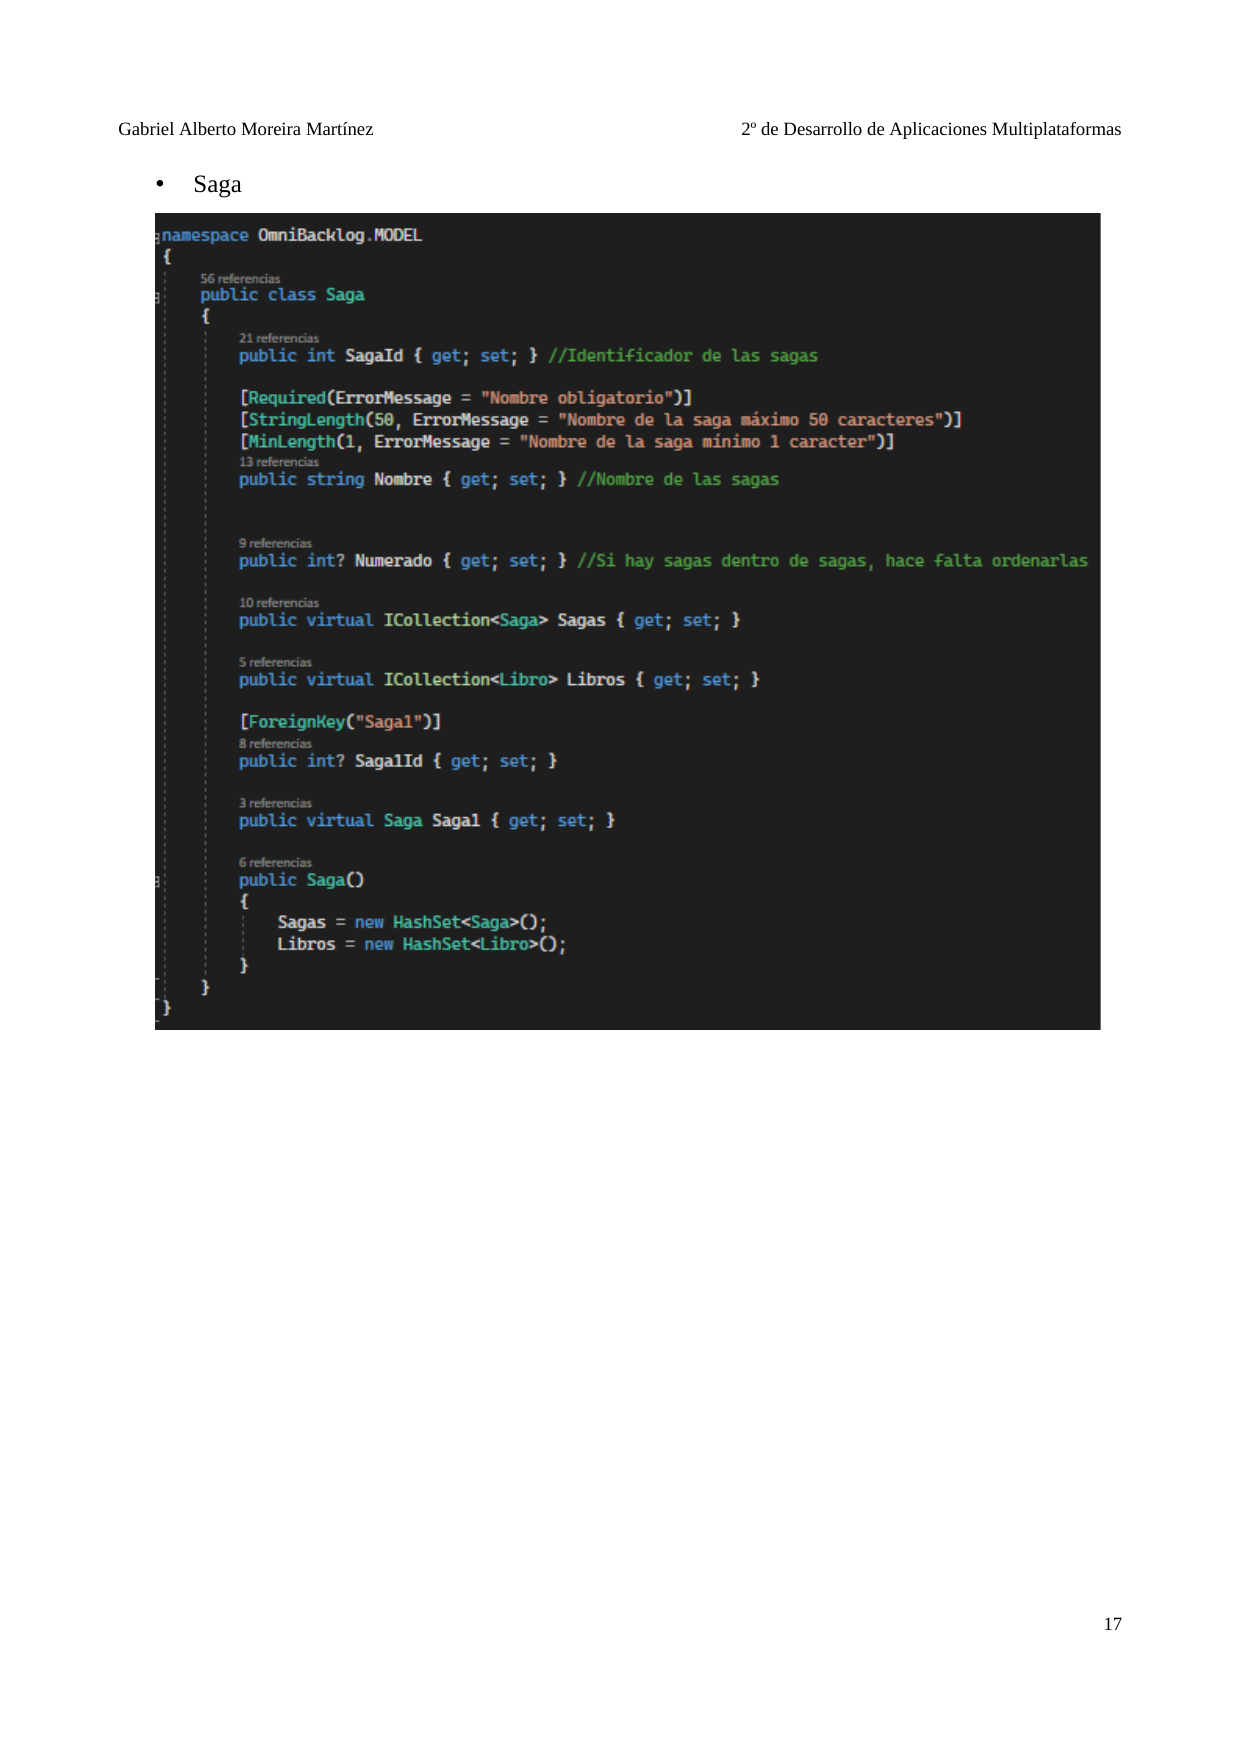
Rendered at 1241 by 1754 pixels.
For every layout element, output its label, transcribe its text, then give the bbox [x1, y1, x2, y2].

picture [155, 213, 1101, 1030]
list Saga [156, 169, 1122, 198]
